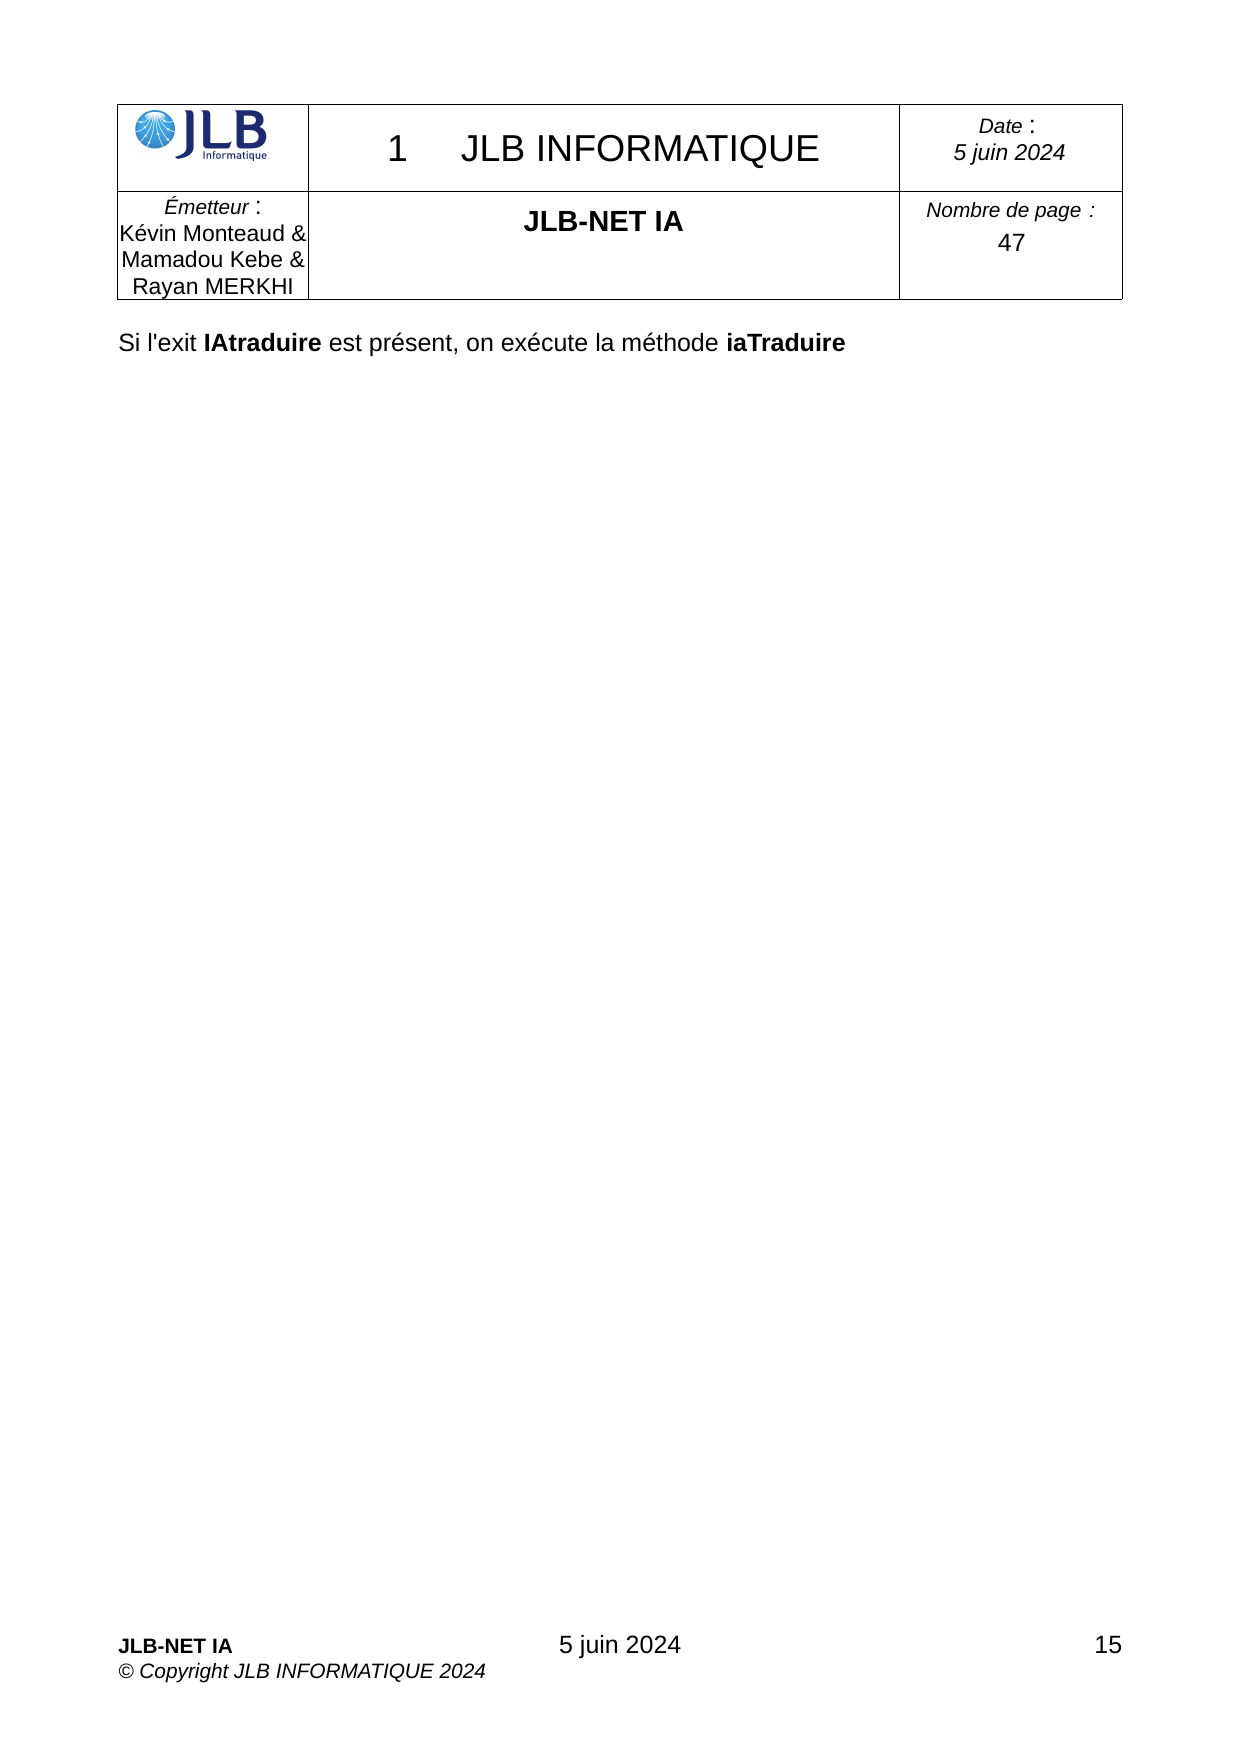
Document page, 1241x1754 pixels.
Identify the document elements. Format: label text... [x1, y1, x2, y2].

text Si l'exit IAtraduire est présent, on exécute la méthode iaTraduire [118, 328, 1122, 357]
picture [133, 106, 269, 163]
